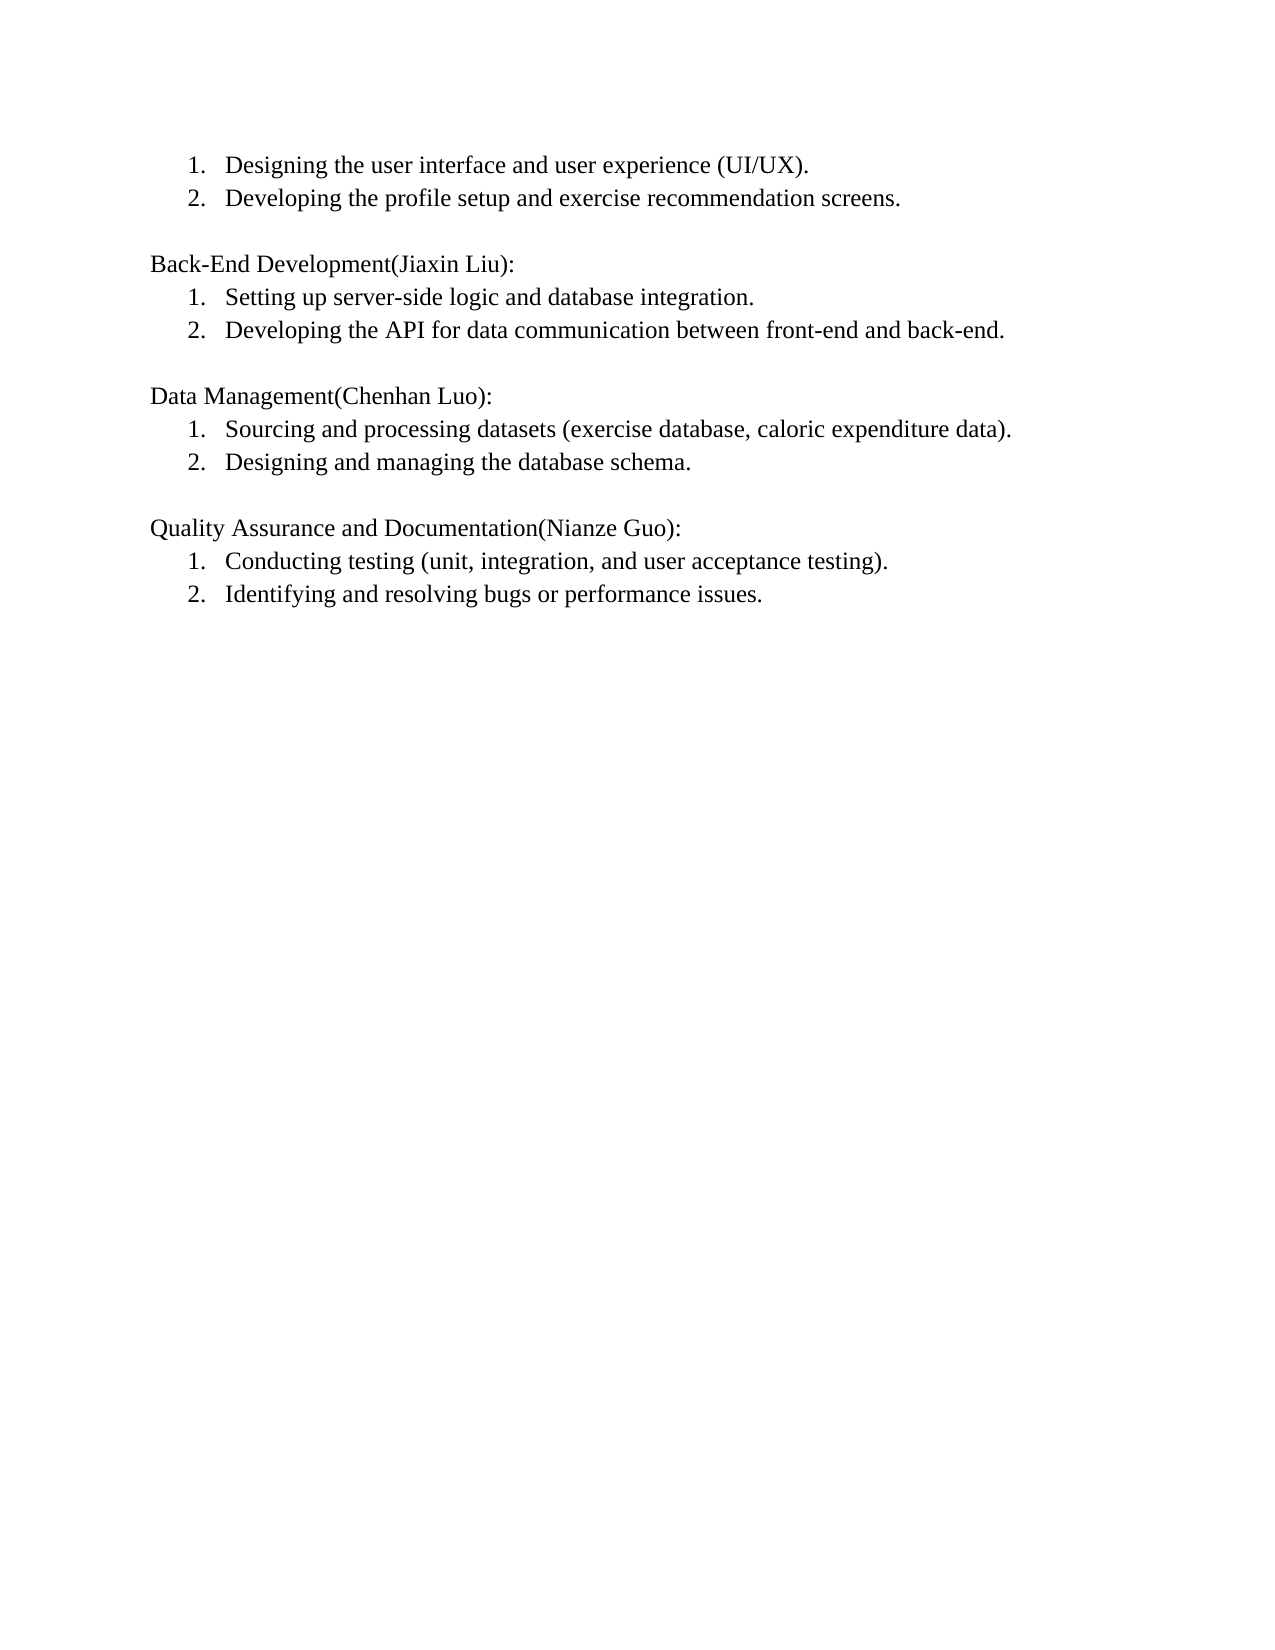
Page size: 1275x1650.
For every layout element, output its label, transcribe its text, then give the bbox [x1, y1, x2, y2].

list Sourcing and processing datasets (exercise database, caloric expenditure data). [187, 414, 1125, 443]
text Data Management(Chenhan Luo): [150, 381, 1125, 410]
text Back-End Development(Jiaxin Liu): [150, 249, 1125, 278]
list Identifying and resolving bugs or performance issues. [187, 579, 1125, 608]
list Developing the profile setup and exercise recommendation screens. [187, 183, 1125, 212]
list Conducting testing (unit, integration, and user acceptance testing). [187, 546, 1125, 575]
list Designing and managing the database schema. [187, 447, 1125, 476]
list Developing the API for data communication between front-end and back-end. [187, 315, 1125, 344]
list Setting up server-side logic and database integration. [187, 282, 1125, 311]
text Quality Assurance and Documentation(Nianze Guo): [150, 513, 1125, 542]
list Designing the user interface and user experience (UI/UX). [187, 150, 1125, 179]
